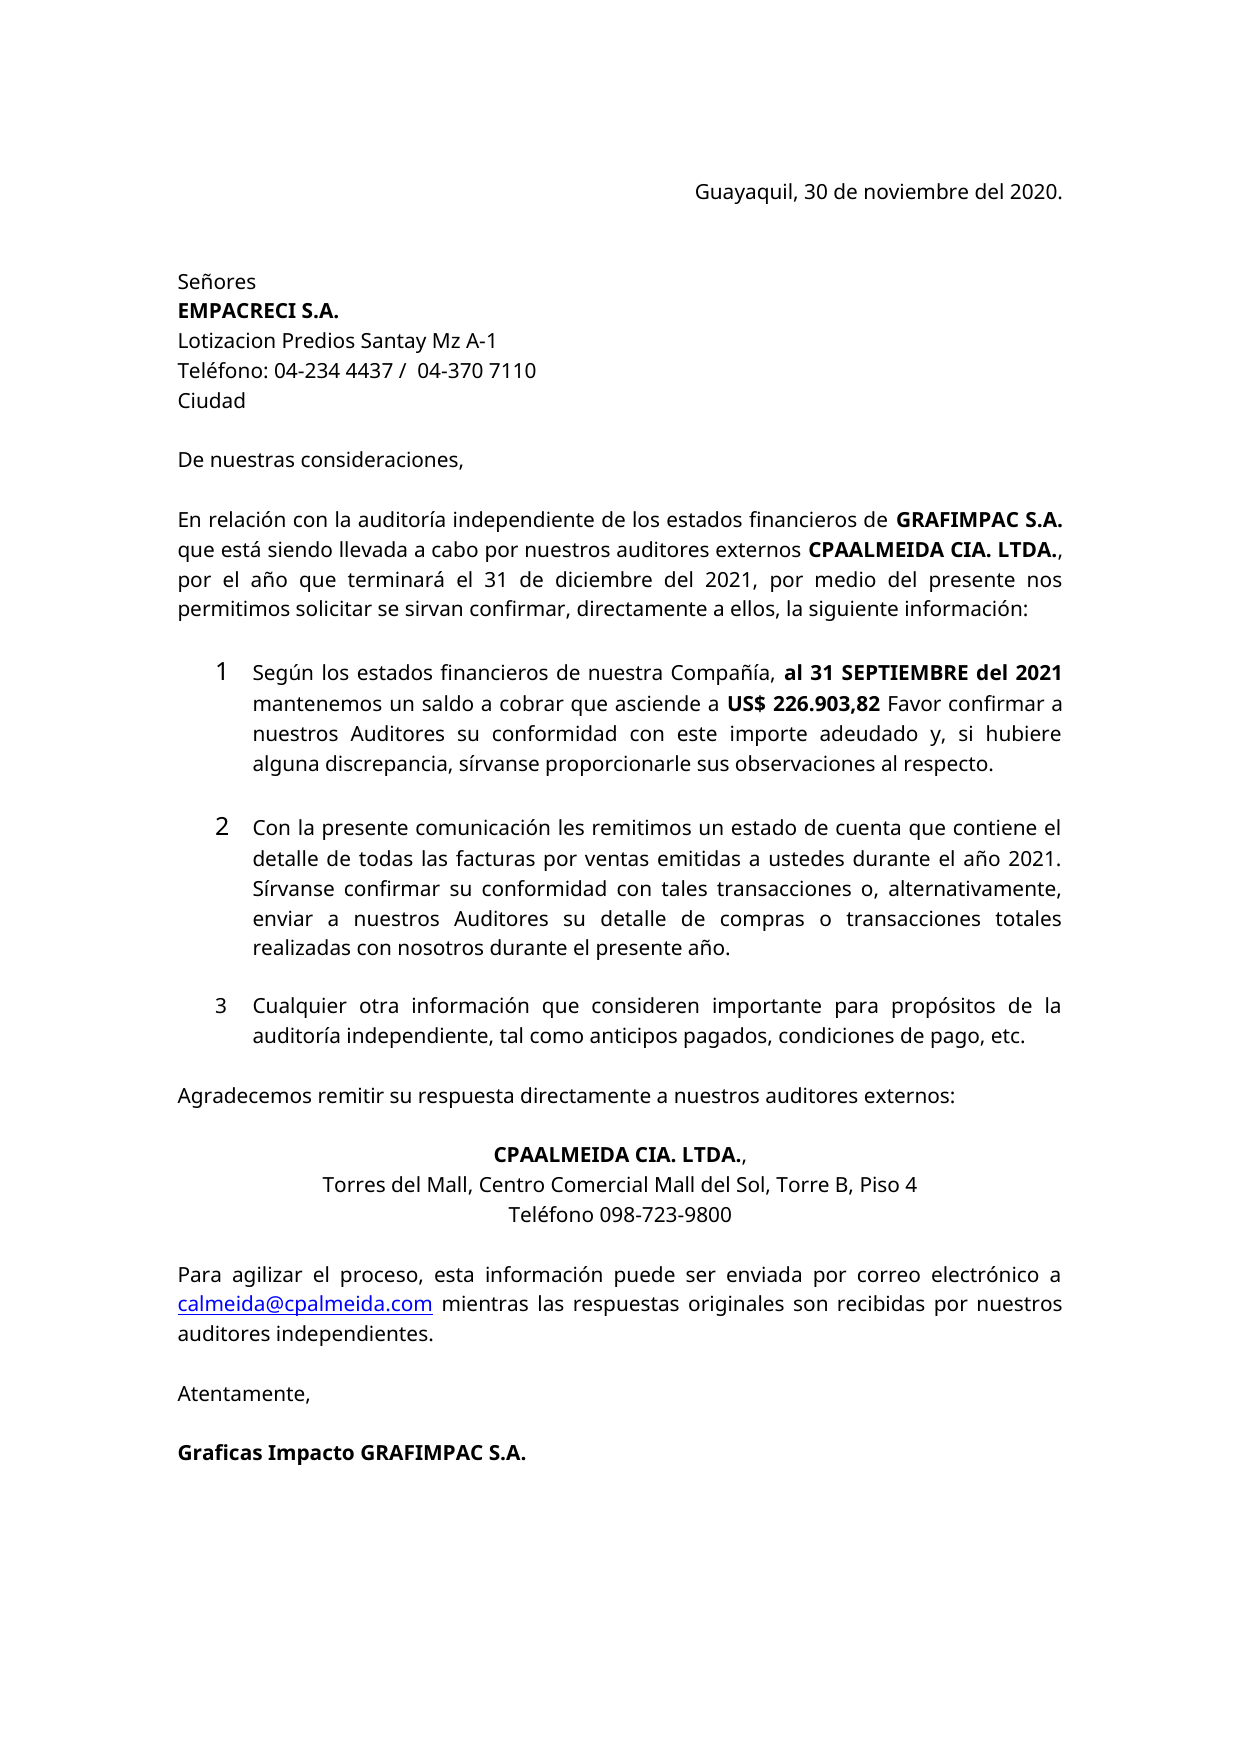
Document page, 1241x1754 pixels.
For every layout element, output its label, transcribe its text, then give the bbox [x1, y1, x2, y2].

text Teléfono 098-723-9800 [177, 1200, 1063, 1229]
list Según los estados financieros de nuestra Compañía, al 31 SEPTIEMBRE del 2021 mantenemos un saldo a cobrar que asciende a US$ 226.903,82 Favor confirmar a nuestros Auditores su conformidad con este importe adeudado y, si hubiere alguna discrepancia, sírvanse proporcionarle sus observaciones al respecto. [215, 654, 1063, 777]
text Señores [177, 267, 1063, 295]
text EMPACRECI S.A. [177, 297, 1063, 325]
text De nuestras consideraciones, [177, 446, 1063, 474]
list Con la presente comunicación les remitimos un estado de cuenta que contiene el detalle de todas las facturas por ventas emitidas a ustedes durante el año 2021. Sírvanse confirmar su conformidad con tales transacciones o, alternativamente, enviar a nuestros Auditores su detalle de compras o transacciones totales realizadas con nosotros durante el presente año. [215, 809, 1063, 962]
text Teléfono: 04-234 4437 / 04-370 7110 [177, 356, 1063, 384]
text Guayaquil, 30 de noviembre del 2020. [177, 177, 1063, 206]
text Lotizacion Predios Santay Mz A-1 [177, 326, 1063, 355]
text Graficas Impacto GRAFIMPAC S.A. [177, 1438, 1063, 1467]
text Para agilizar el proceso, esta información puede ser enviada por correo electrónico a calmeida@cpalmeida.com mientras las respuestas originales son recibidas por nuestros auditores independientes. [177, 1260, 1063, 1348]
text En relación con la auditoría independiente de los estados financieros de GRAFIMPAC S.A. que está siendo llevada a cabo por nuestros auditores externos CPAALMEIDA CIA. LTDA., por el año que terminará el 31 de diciembre del 2021, por medio del presente nos permitimos solicitar se sirvan confirmar, directamente a ellos, la siguiente información: [177, 505, 1063, 623]
text CPAALMEIDA CIA. LTDA., [177, 1141, 1063, 1169]
text Ciudad [177, 386, 1063, 414]
text Agradecemos remitir su respuesta directamente a nuestros auditores externos: [177, 1081, 1063, 1109]
text Torres del Mall, Centro Comercial Mall del Sol, Torre B, Piso 4 [177, 1170, 1063, 1199]
text Atentamente, [177, 1379, 1063, 1407]
list Cualquier otra información que consideren importante para propósitos de la auditoría independiente, tal como anticipos pagados, condiciones de pago, etc. [215, 992, 1063, 1050]
